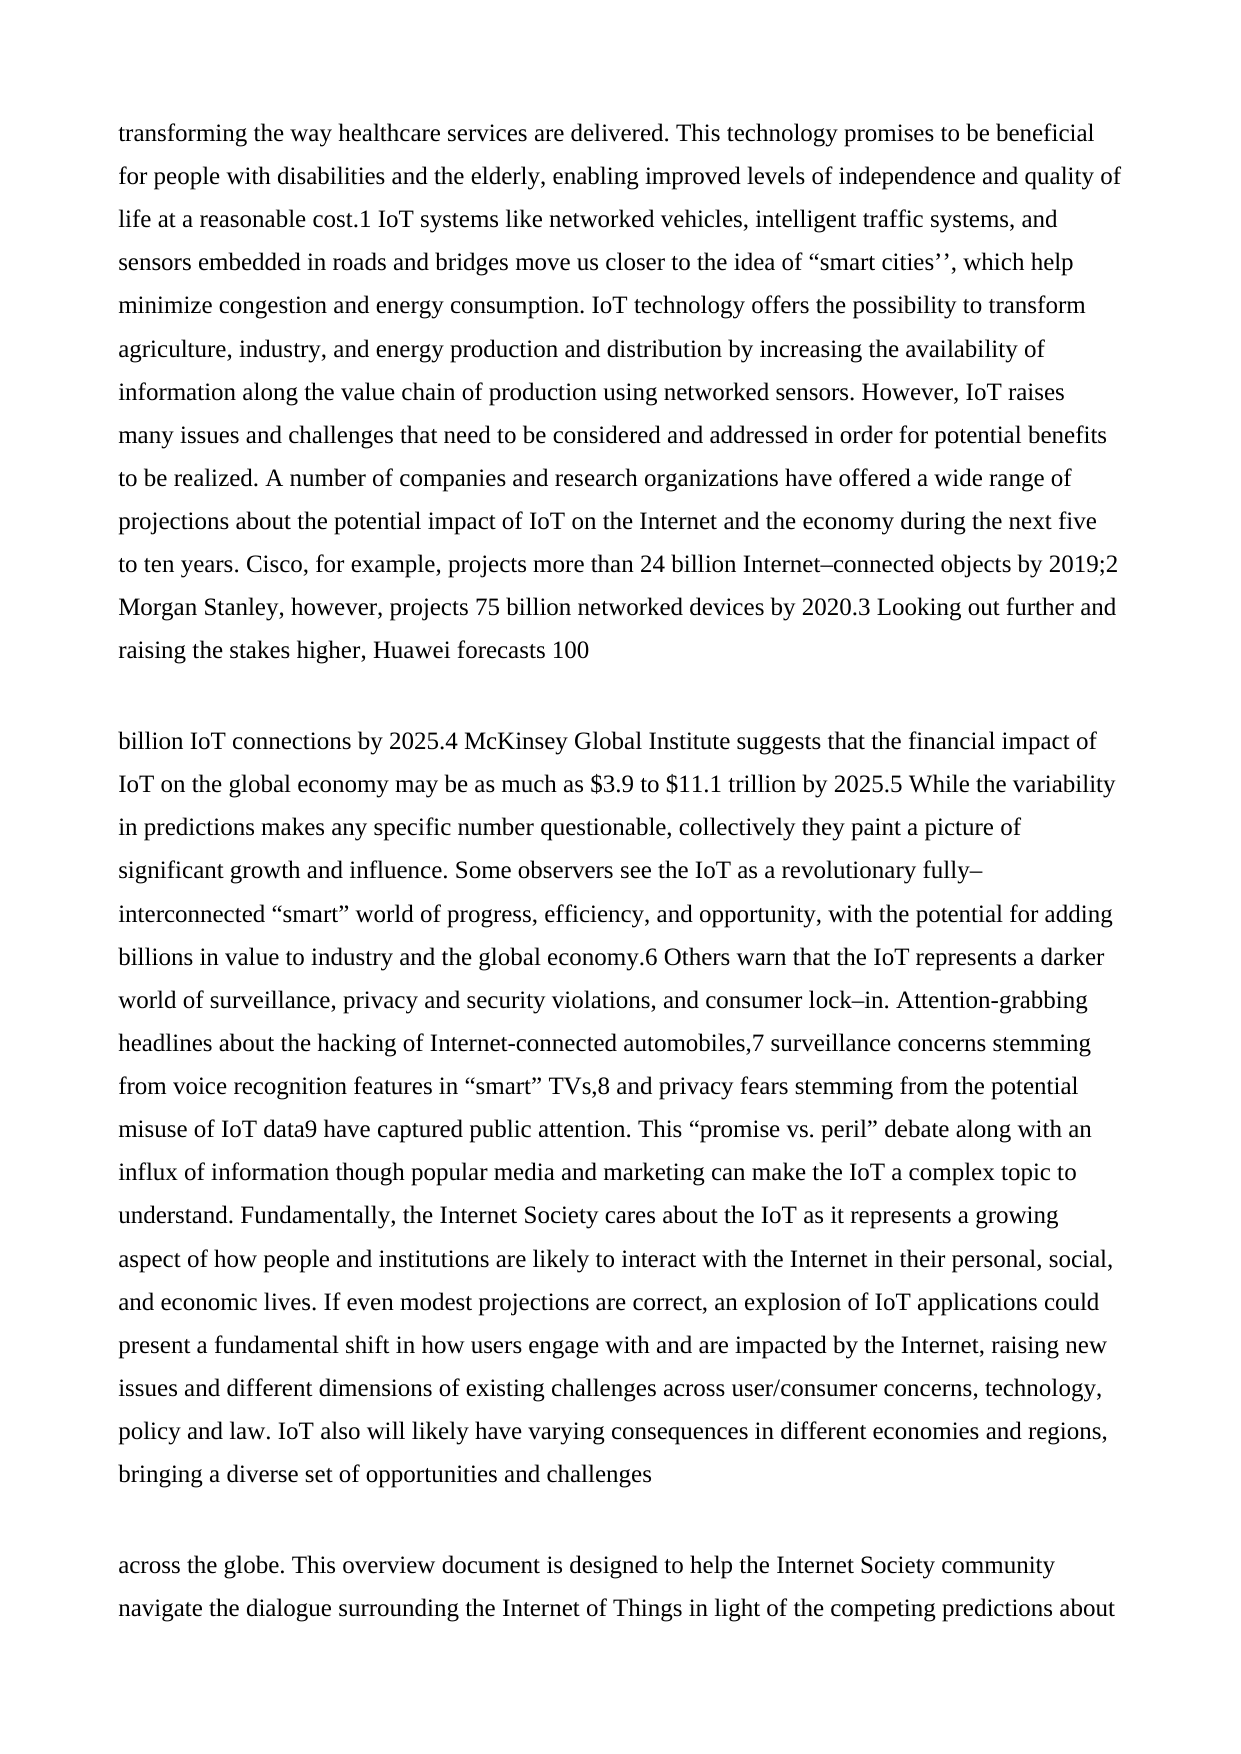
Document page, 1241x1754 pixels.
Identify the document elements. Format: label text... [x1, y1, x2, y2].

text billion IoT connections by 2025.4 McKinsey Global Institute suggests that the financial impact of IoT on the global economy may be as much as $3.9 to $11.1 trillion by 2025.5 While the variability in predictions makes any specific number questionable, collectively they paint a picture of significant growth and influence. Some observers see the IoT as a revolutionary fully–interconnected “smart” world of progress, efficiency, and opportunity, with the potential for adding billions in value to industry and the global economy.6 Others warn that the IoT represents a darker world of surveillance, privacy and security violations, and consumer lock–in. Attention-grabbing headlines about the hacking of Internet-connected automobiles,7 surveillance concerns stemming from voice recognition features in “smart” TVs,8 and privacy fears stemming from the potential misuse of IoT data9 have captured public attention. This “promise vs. peril” debate along with an influx of information though popular media and marketing can make the IoT a complex topic to understand. Fundamentally, the Internet Society cares about the IoT as it represents a growing aspect of how people and institutions are likely to interact with the Internet in their personal, social, and economic lives. If even modest projections are correct, an explosion of IoT applications could present a fundamental shift in how users engage with and are impacted by the Internet, raising new issues and different dimensions of existing challenges across user/consumer concerns, technology, policy and law. IoT also will likely have varying consequences in different economies and regions, bringing a diverse set of opportunities and challenges [118, 726, 1122, 1488]
text transforming the way healthcare services are delivered. This technology promises to be beneficial for people with disabilities and the elderly, enabling improved levels of independence and quality of life at a reasonable cost.1 IoT systems like networked vehicles, intelligent traffic systems, and sensors embedded in roads and bridges move us closer to the idea of “smart cities’’, which help minimize congestion and energy consumption. IoT technology offers the possibility to transform agriculture, industry, and energy production and distribution by increasing the availability of information along the value chain of production using networked sensors. However, IoT raises many issues and challenges that need to be considered and addressed in order for potential benefits to be realized. A number of companies and research organizations have offered a wide range of projections about the potential impact of IoT on the Internet and the economy during the next five to ten years. Cisco, for example, projects more than 24 billion Internet–connected objects by 2019;2 Morgan Stanley, however, projects 75 billion networked devices by 2020.3 Looking out further and raising the stakes higher, Huawei forecasts 100 [118, 118, 1122, 664]
text across the globe. This overview document is designed to help the Internet Society community navigate the dialogue surrounding the Internet of Things in light of the competing predictions about [118, 1550, 1122, 1622]
